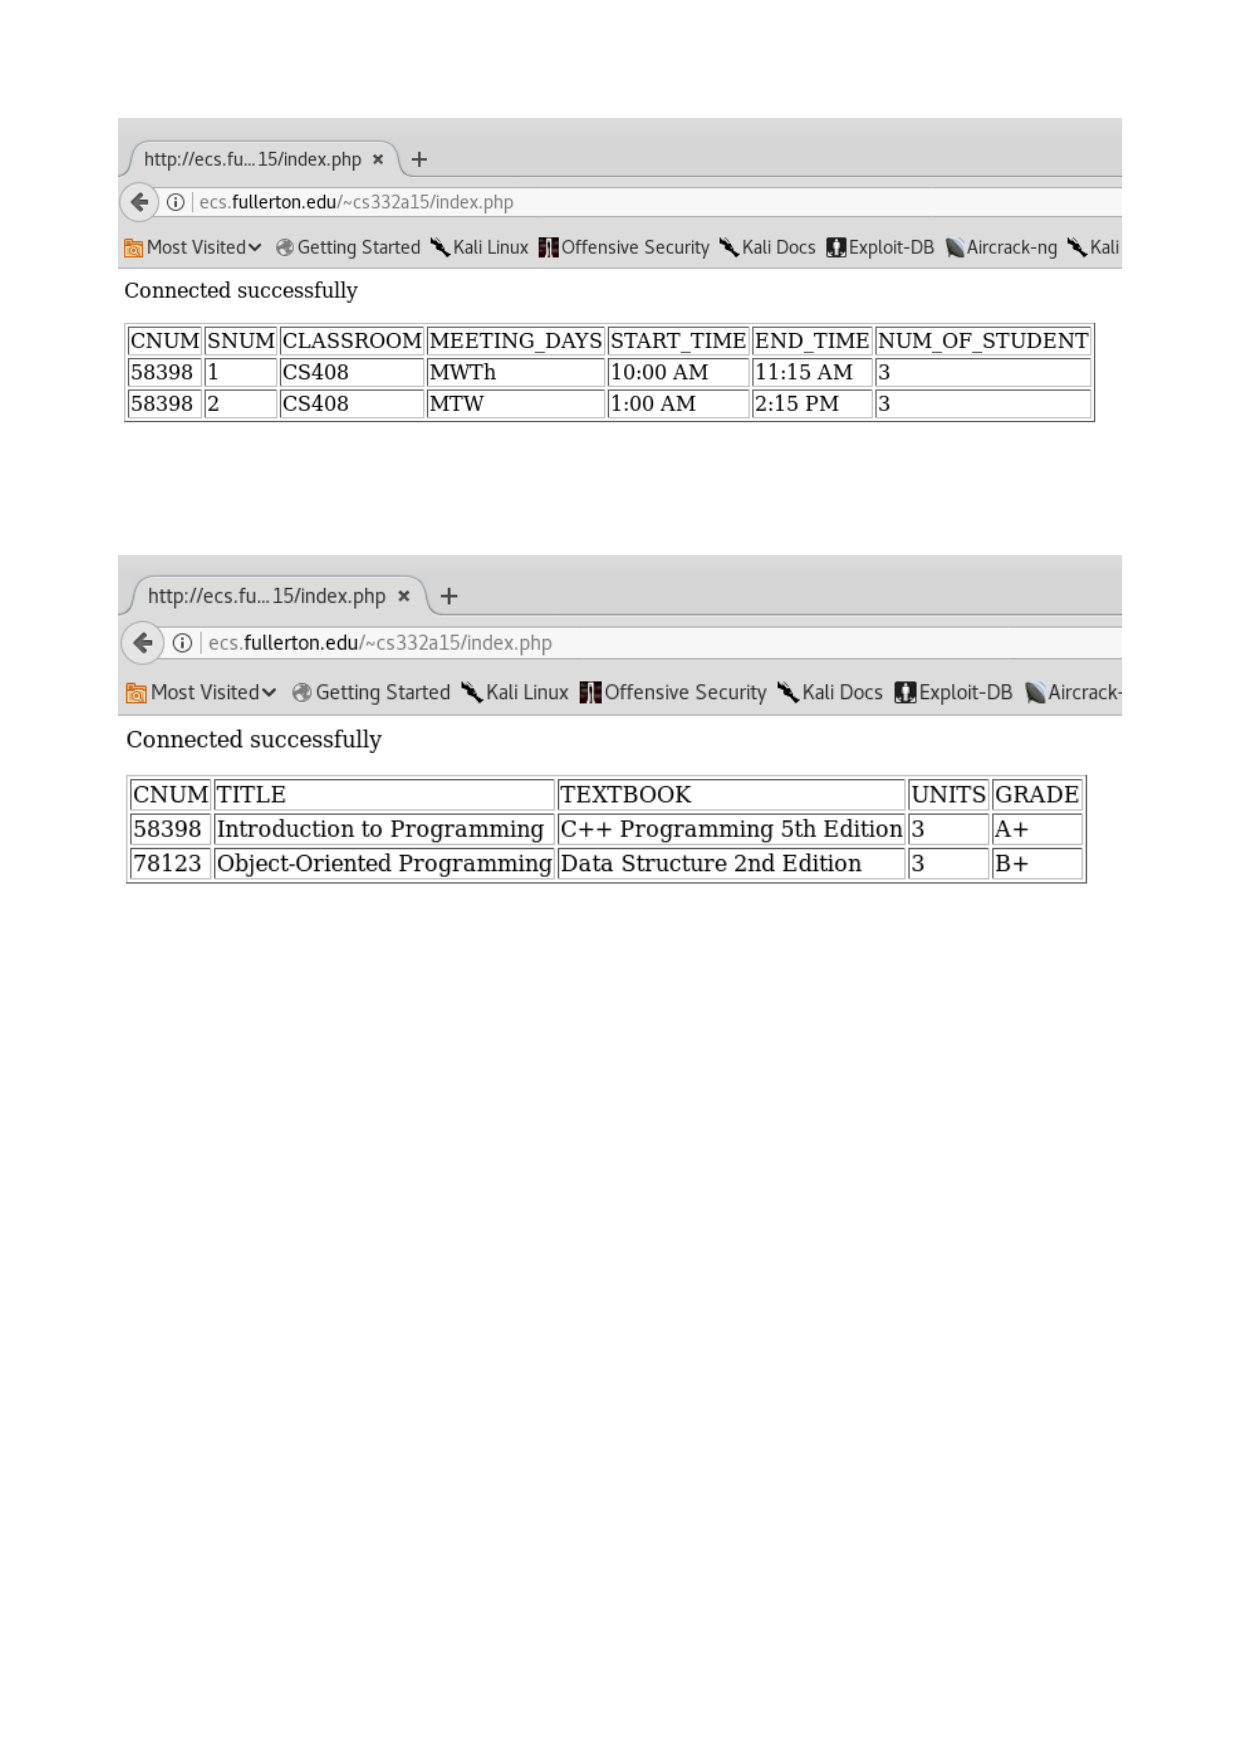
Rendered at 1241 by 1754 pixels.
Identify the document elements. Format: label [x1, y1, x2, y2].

picture [118, 118, 1123, 499]
picture [118, 555, 1123, 976]
